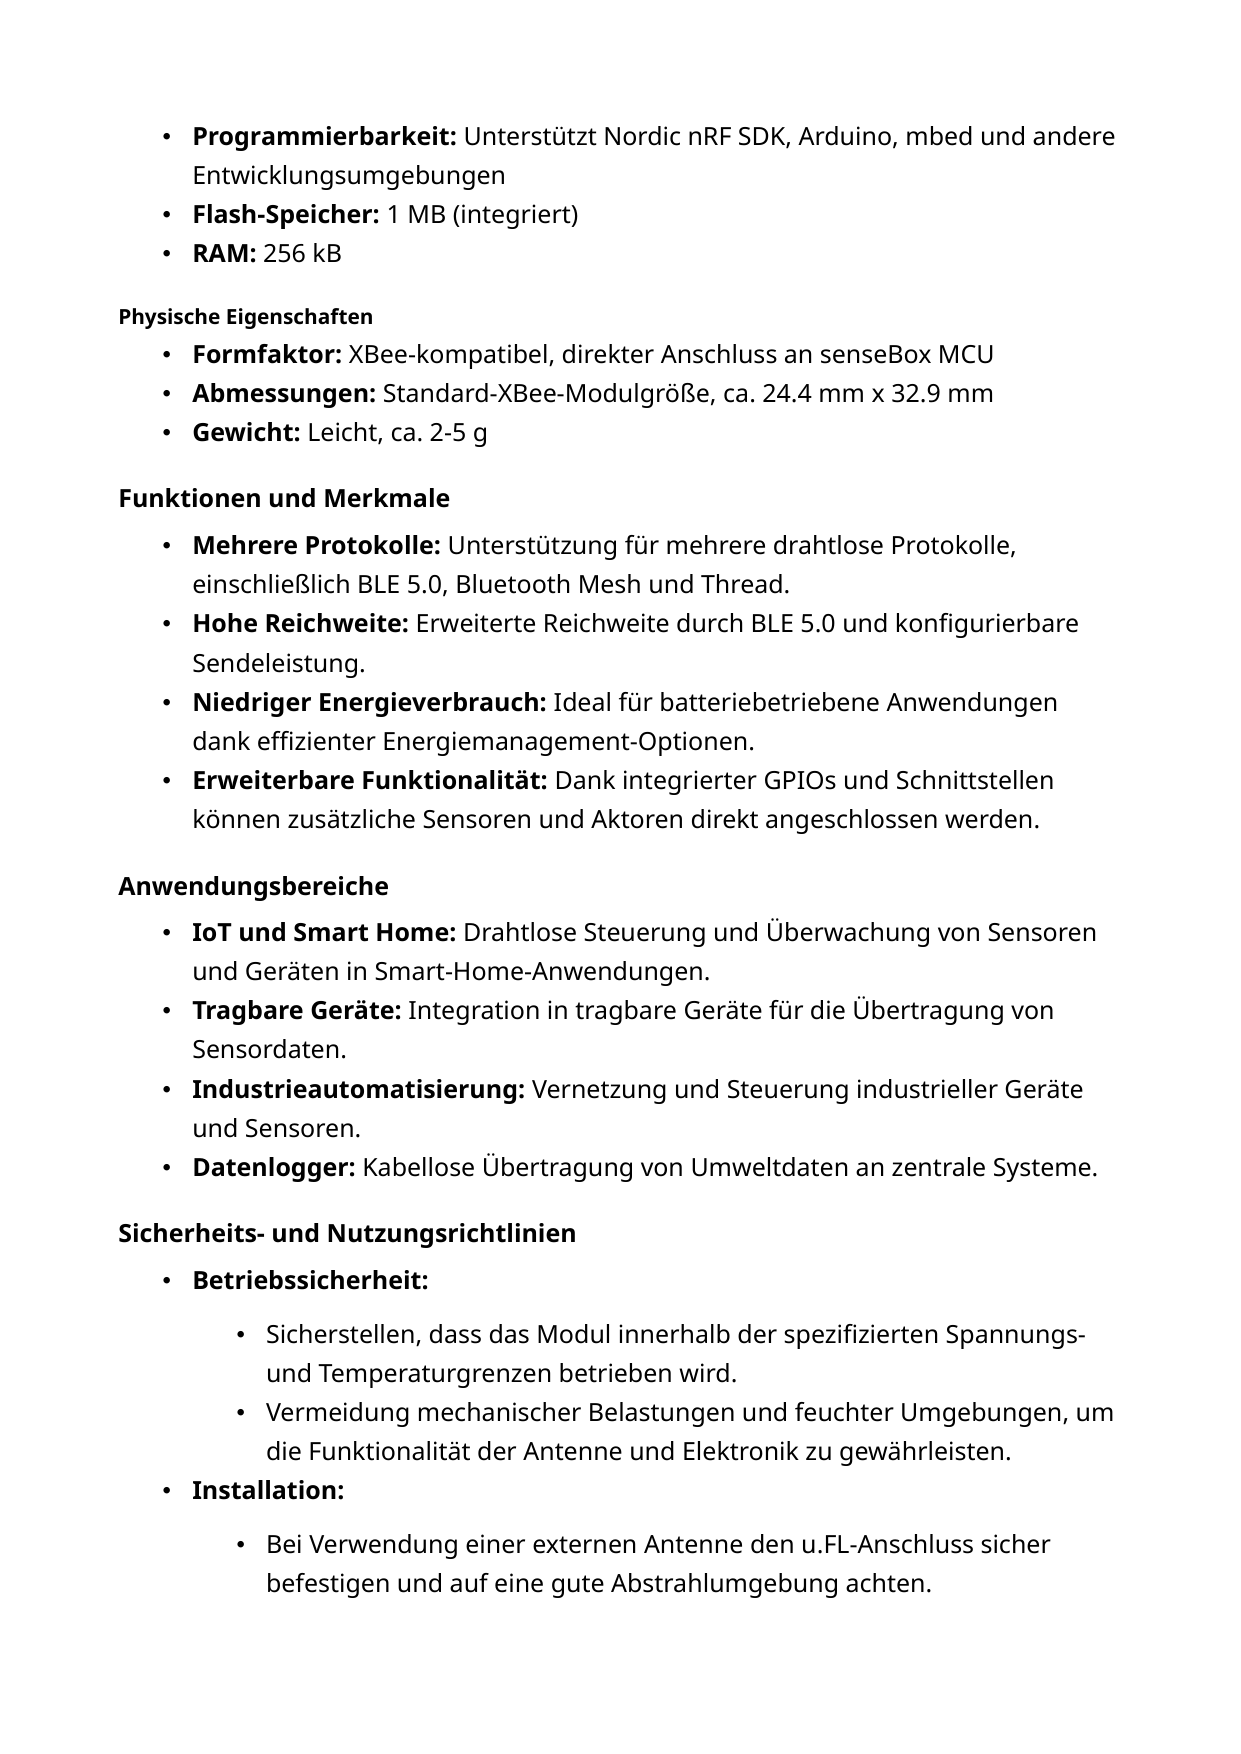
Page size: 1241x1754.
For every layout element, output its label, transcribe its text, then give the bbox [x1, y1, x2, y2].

list Industrieautomatisierung: Vernetzung und Steuerung industrieller Geräte und Sensoren. [162, 1071, 1122, 1144]
list Datenlogger: Kabellose Übertragung von Umweltdaten an zentrale Systeme. [162, 1150, 1122, 1184]
list IoT und Smart Home: Drahtlose Steuerung und Überwachung von Sensoren und Geräten in Smart-Home-Anwendungen. [162, 915, 1122, 988]
list Vermeidung mechanischer Belastungen und feuchter Umgebungen, um die Funktionalität der Antenne und Elektronik zu gewährleisten. [236, 1394, 1122, 1468]
list Bei Verwendung einer externen Antenne den u.FL-Anschluss sicher befestigen und auf eine gute Abstrahlumgebung achten. [236, 1527, 1122, 1600]
list Mehrere Protokolle: Unterstützung für mehrere drahtlose Protokolle, einschließlich BLE 5.0, Bluetooth Mesh und Thread. [162, 528, 1122, 601]
list Hohe Reichweite: Erweiterte Reichweite durch BLE 5.0 und konfigurierbare Sendeleistung. [162, 606, 1122, 679]
list Gewicht: Leicht, ca. 2-5 g [162, 415, 1122, 449]
list Niedriger Energieverbrauch: Ideal für batteriebetriebene Anwendungen dank effizienter Energiemanagement-Optionen. [162, 684, 1122, 758]
list Flash-Speicher: 1 MB (integriert) [162, 196, 1122, 231]
subtitle Funktionen und Merkmale [118, 481, 1122, 515]
list Programmierbarkeit: Unterstützt Nordic nRF SDK, Arduino, mbed und andere Entwicklungsumgebungen [162, 118, 1122, 191]
list Abmessungen: Standard-XBee-Modulgröße, ca. 24.4 mm x 32.9 mm [162, 376, 1122, 410]
subtitle Physische Eigenschaften [118, 302, 1122, 330]
list Erweiterbare Funktionalität: Dank integrierter GPIOs und Schnittstellen können zusätzliche Sensoren und Aktoren direkt angeschlossen werden. [162, 763, 1122, 836]
list Sicherstellen, dass das Modul innerhalb der spezifizierten Spannungs- und Temperaturgrenzen betrieben wird. [236, 1316, 1122, 1389]
subtitle Anwendungsbereiche [118, 868, 1122, 902]
list RAM: 256 kB [162, 236, 1122, 270]
list Installation: [162, 1473, 1122, 1507]
list Betriebssicherheit: [162, 1262, 1122, 1297]
list Tragbare Geräte: Integration in tragbare Geräte für die Übertragung von Sensordaten. [162, 993, 1122, 1066]
subtitle Sicherheits- und Nutzungsrichtlinien [118, 1216, 1122, 1250]
list Formfaktor: XBee-kompatibel, direkter Anschluss an senseBox MCU [162, 337, 1122, 371]
